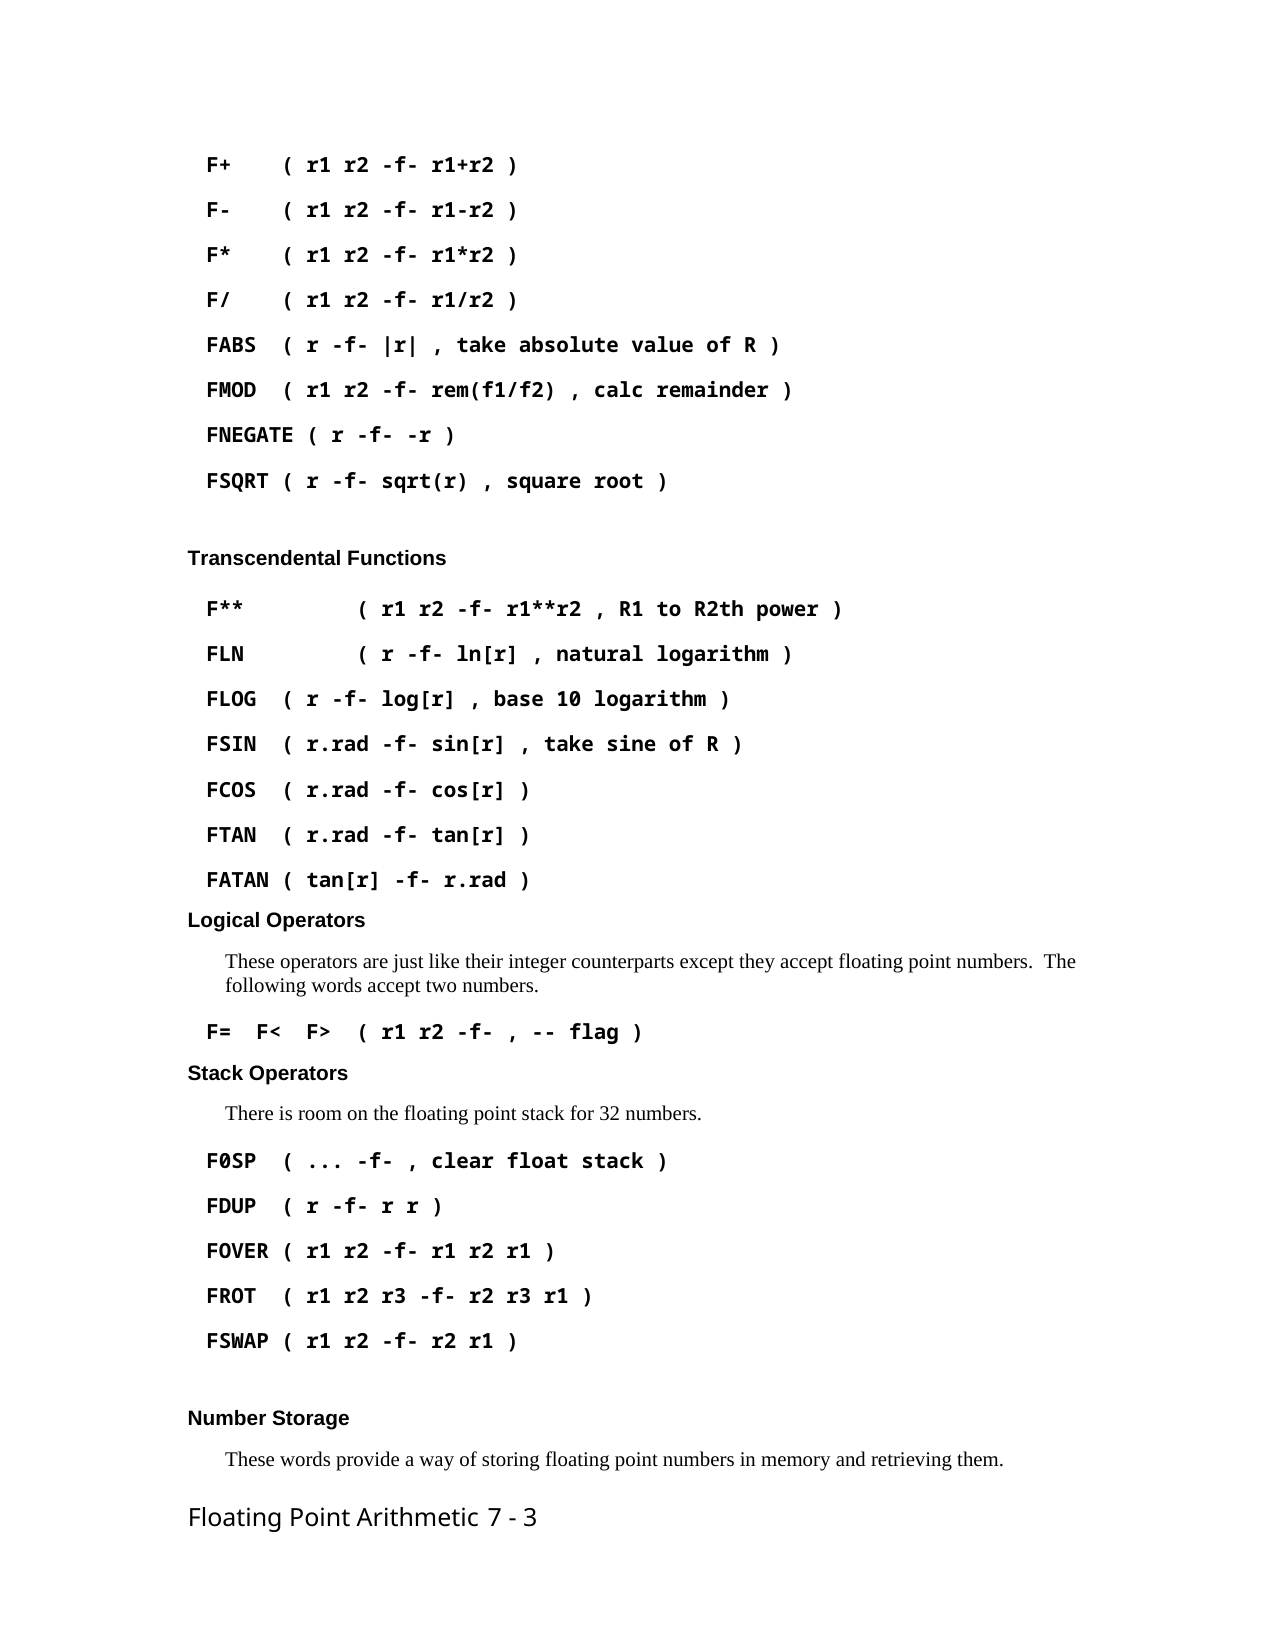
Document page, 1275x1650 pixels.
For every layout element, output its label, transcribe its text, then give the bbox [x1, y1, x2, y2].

text FABS ( r -f- |r| , take absolute value of R ) [206, 330, 1162, 359]
text FCOS ( r.rad -f- cos[r] ) [206, 775, 1162, 803]
text F** ( r1 r2 -f- r1**r2 , R1 to R2th power ) [206, 594, 1162, 623]
text There is room on the floating point stack for 32 numbers. [225, 1101, 1087, 1125]
subtitle Logical Operators [187, 908, 1087, 932]
text FSIN ( r.rad -f- sin[r] , take sine of R ) [206, 729, 1162, 758]
text FOVER ( r1 r2 -f- r1 r2 r1 ) [206, 1236, 1162, 1265]
subtitle Stack Operators [187, 1061, 1087, 1084]
text FSWAP ( r1 r2 -f- r2 r1 ) [206, 1326, 1162, 1355]
text F0SP ( ... -f- , clear float stack ) [206, 1146, 1162, 1174]
text FLOG ( r -f- log[r] , base 10 logarithm ) [206, 684, 1162, 713]
text F* ( r1 r2 -f- r1*r2 ) [206, 240, 1162, 269]
text FLN ( r -f- ln[r] , natural logarithm ) [206, 639, 1162, 668]
text FTAN ( r.rad -f- tan[r] ) [206, 820, 1162, 848]
text FMOD ( r1 r2 -f- rem(f1/f2) , calc remainder ) [206, 376, 1162, 404]
text These operators are just like their integer counterparts except they accept floating point numbers. The following words accept two numbers. [225, 948, 1087, 997]
text F+ ( r1 r2 -f- r1+r2 ) [206, 150, 1162, 178]
subtitle Transcendental Functions [187, 545, 1087, 569]
text FATAN ( tan[r] -f- r.rad ) [206, 865, 1162, 893]
text FROT ( r1 r2 r3 -f- r2 r3 r1 ) [206, 1281, 1162, 1310]
subtitle Number Storage [187, 1406, 1087, 1430]
text FSQRT ( r -f- sqrt(r) , square root ) [206, 466, 1162, 494]
text FDUP ( r -f- r r ) [206, 1191, 1162, 1219]
text F/ ( r1 r2 -f- r1/r2 ) [206, 285, 1162, 314]
text FNEGATE ( r -f- -r ) [206, 421, 1162, 449]
text These words provide a way of storing floating point numbers in memory and retrieving them. [225, 1447, 1087, 1471]
text F= F< F> ( r1 r2 -f- , -- flag ) [206, 1017, 1162, 1046]
text F- ( r1 r2 -f- r1-r2 ) [206, 195, 1162, 223]
